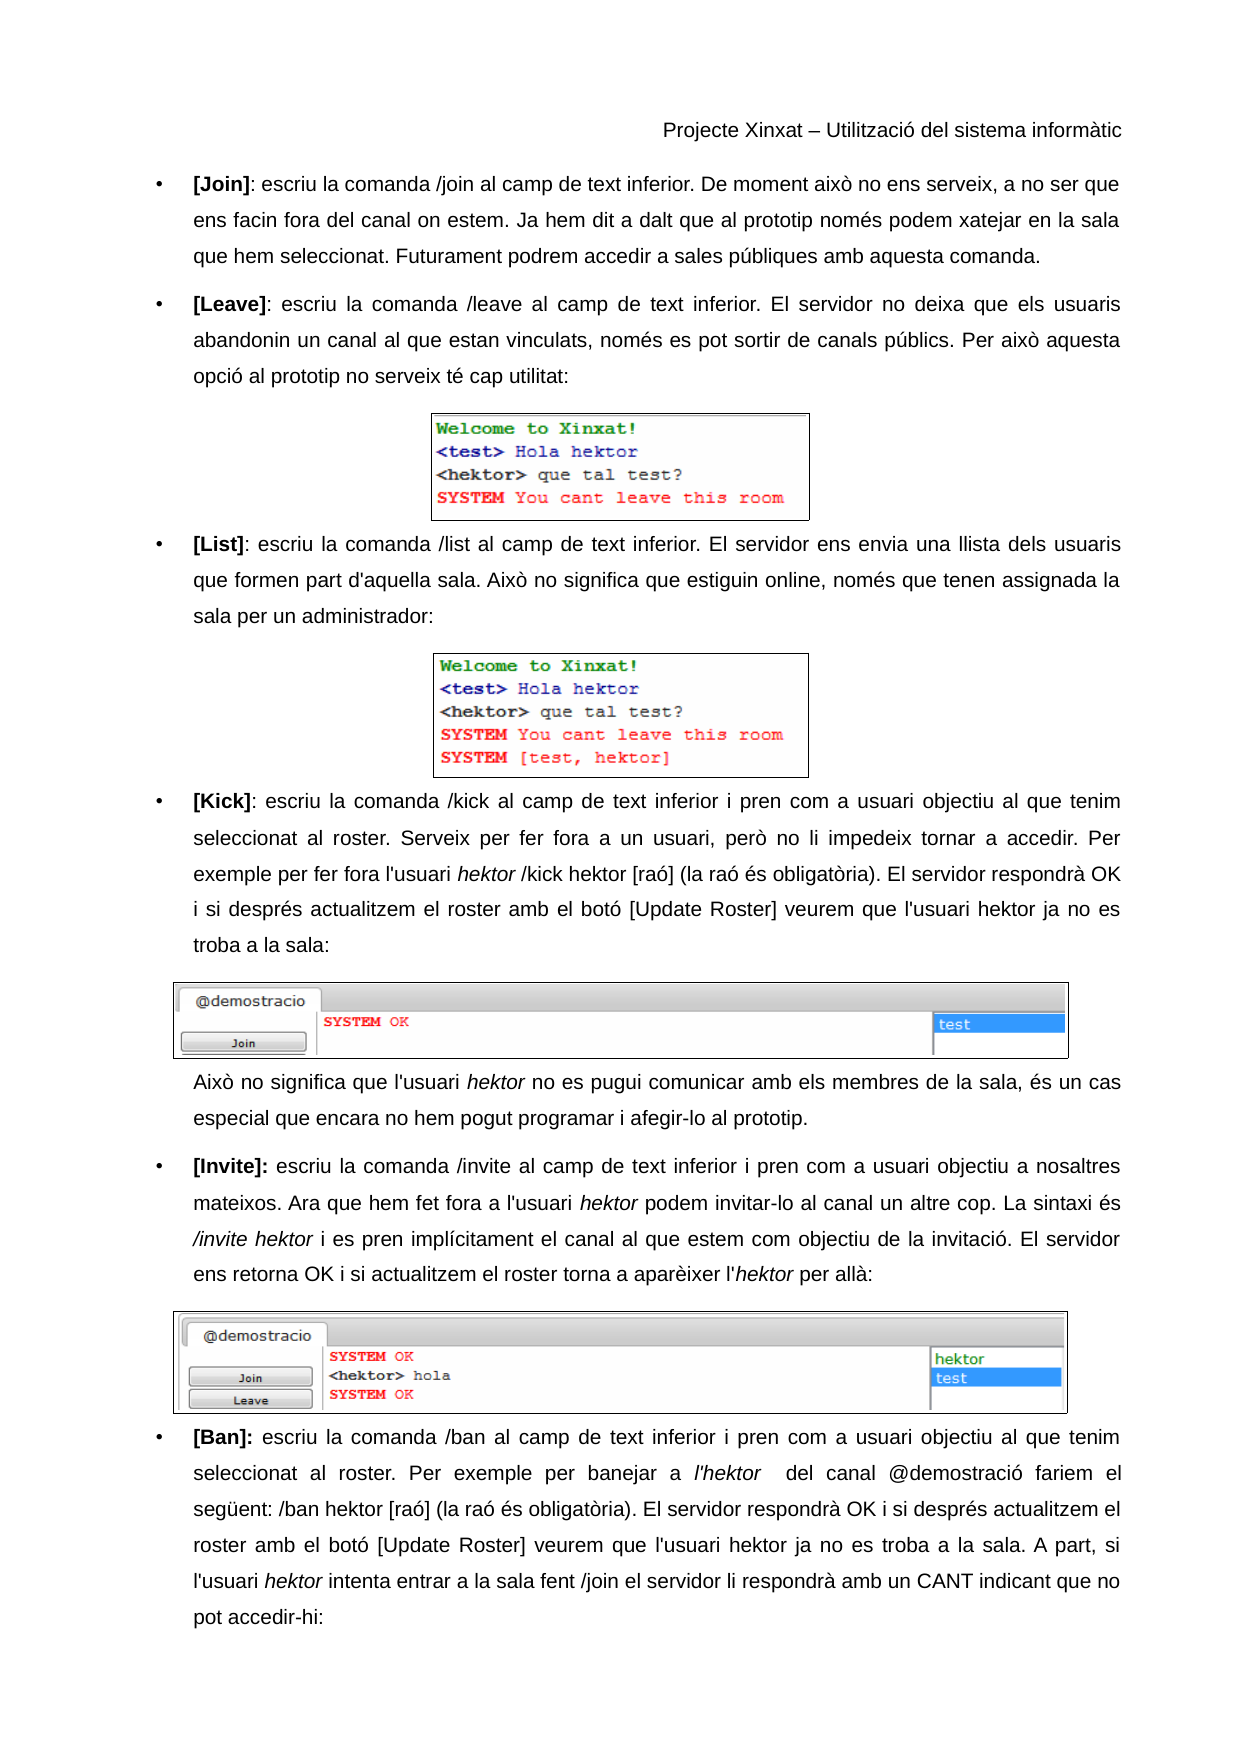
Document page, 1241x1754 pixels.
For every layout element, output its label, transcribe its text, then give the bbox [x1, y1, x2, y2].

list [Ban]: escriu la comanda /ban al camp de text inferior i pren com a usuari objectiu al que tenim seleccionat al roster. Per exemple per banejar a l'hektor del canal @demostració fariem el següent: /ban hektor [raó] (la raó és obligatòria). El servidor respondrà OK i si després actualitzem el roster amb el botó [Update Roster] veurem que l'usuari hektor ja no es troba a la sala. A part, si l'usuari hektor intenta entrar a la sala fent /join el servidor li respondrà amb un CANT indicant que no pot accedir-hi: [156, 1311, 1122, 1629]
list Això no significa que l'usuari hektor no es pugui comunicar amb els membres de la sala, és un cas especial que encara no hem pogut programar i afegir-lo al prototip. [156, 982, 1122, 1130]
list [List]: escriu la comanda /list al camp de text inferior. El servidor ens envia una llista dels usuaris que formen part d'aquella sala. Això no significa que estiguin online, només que tenen assignada la sala per un administrador: [156, 412, 1122, 628]
list [Leave]: escriu la comanda /leave al camp de text inferior. El servidor no deixa que els usuaris abandonin un canal al que estan vinculats, només es pot sortir de canals públics. Per això aquesta opció al prototip no serveix té cap utilitat: [156, 292, 1122, 388]
picture [176, 1313, 1065, 1410]
picture [435, 655, 805, 775]
picture [175, 984, 1065, 1055]
list [Invite]: escriu la comanda /invite al camp de text inferior i pren com a usuari objectiu a nosaltres mateixos. Ara que hem fet fora a l'usuari hektor podem invitar-lo al canal un altre cop. La sintaxi és /invite hektor i es pren implícitament el canal al que estem com objectiu de la invitació. El servidor ens retorna OK i si actualitzem el roster torna a aparèixer l'hektor per allà: [156, 1154, 1122, 1286]
list [Join]: escriu la comanda /join al camp de text inferior. De moment això no ens serveix, a no ser que ens facin fora del canal on estem. Ja hem dit a dalt que al prototip només podem xatejar en la sala que hem seleccionat. Futurament podrem accedir a sales públiques amb aquesta comanda. [156, 172, 1122, 267]
list [Kick]: escriu la comanda /kick al camp de text inferior i pren com a usuari objectiu al que tenim seleccionat al roster. Serveix per fer fora a un usuari, però no li impedeix tornar a accedir. Per exemple per fer fora l'usuari hektor /kick hektor [raó] (la raó és obligatòria). El servidor respondrà OK i si després actualitzem el roster amb el botó [Update Roster] veurem que l'usuari hektor ja no es troba a la sala: [156, 653, 1122, 957]
picture [434, 415, 806, 518]
